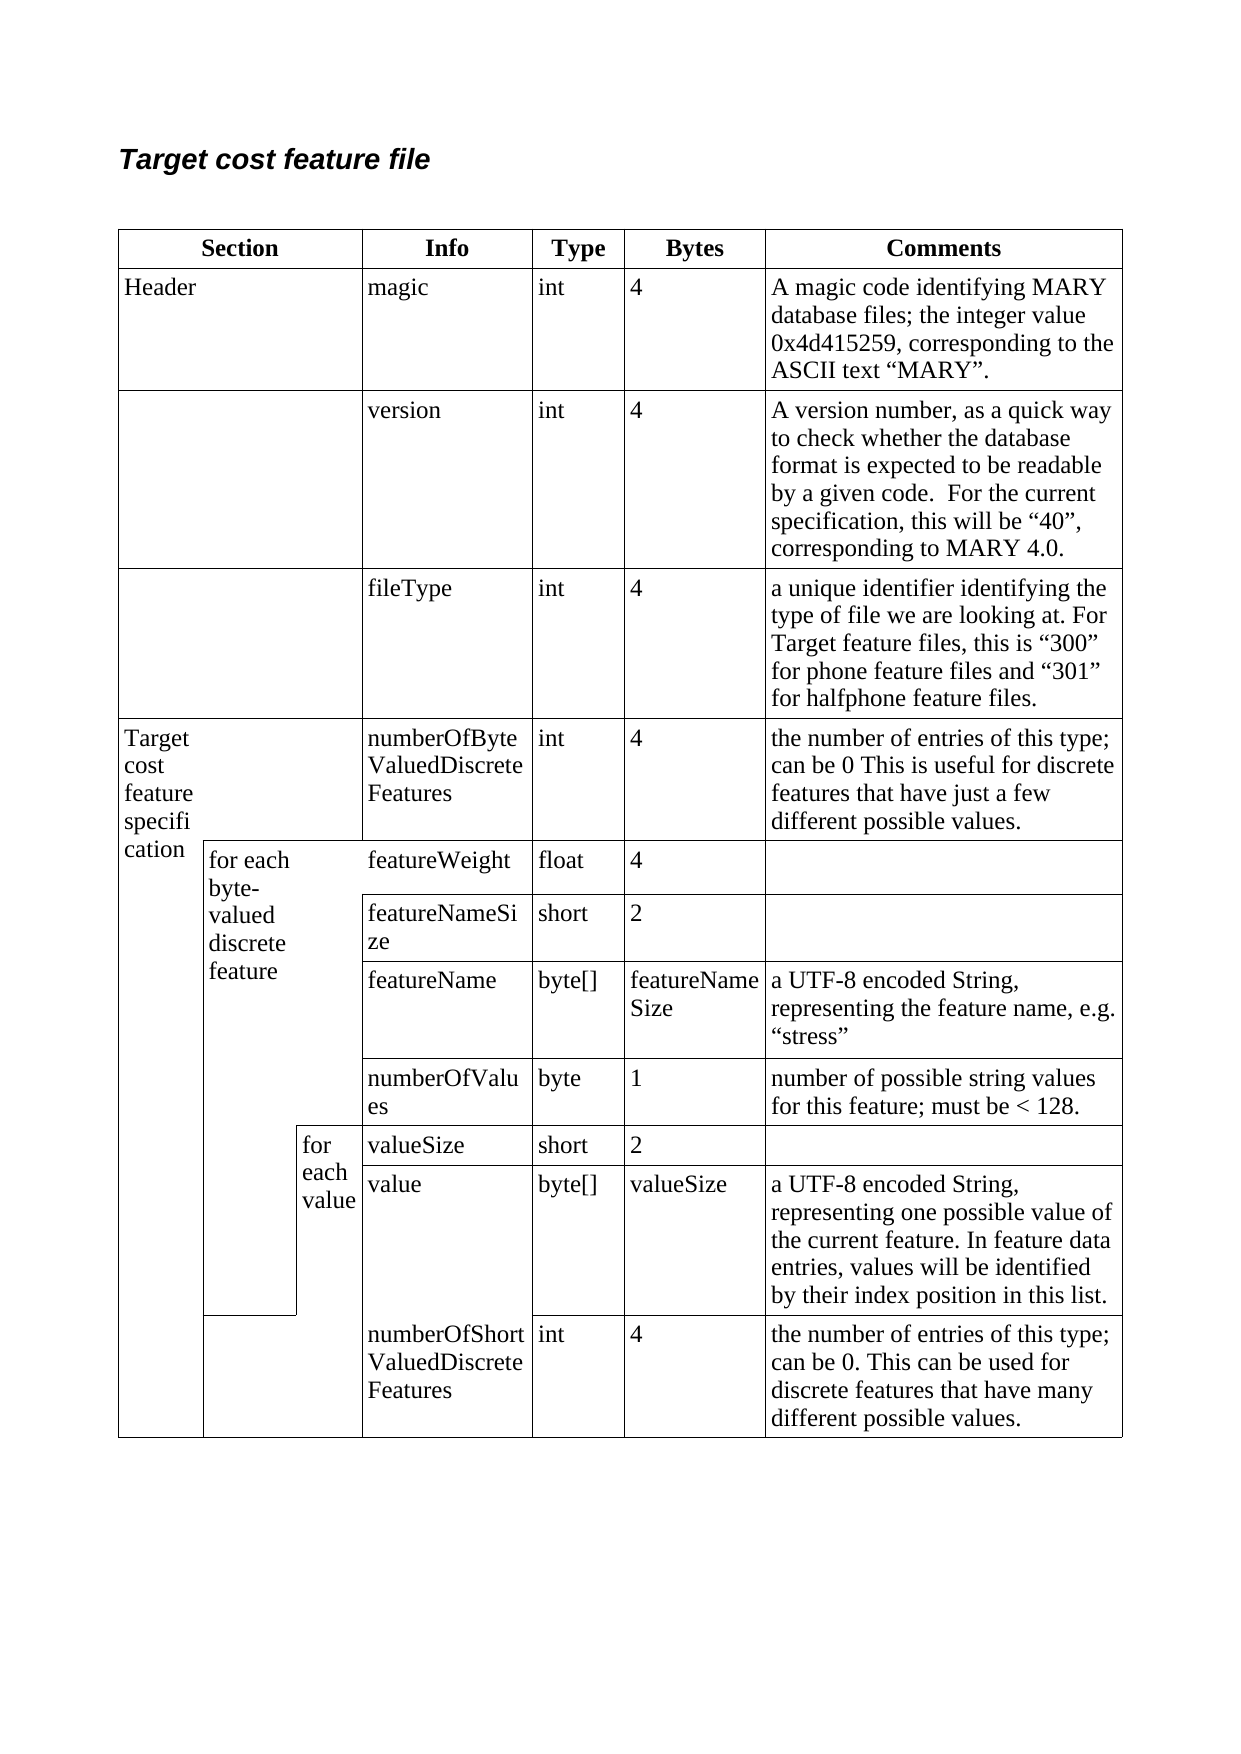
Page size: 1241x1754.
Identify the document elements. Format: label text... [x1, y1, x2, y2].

table_cell the number of entries of this type; can be 0. This can be used for discrete features that have many different possible values. [766, 1316, 1122, 1437]
table_cell byte[] [533, 1166, 624, 1315]
table_cell byte [533, 1059, 624, 1125]
table_cell value [363, 1166, 532, 1315]
table_header the number of entries of this type; can be 0 This is useful for discrete features that have just a few different possible values. [766, 719, 1122, 840]
table_cell short [533, 1126, 624, 1164]
table_cell [119, 569, 362, 718]
table_header Info [363, 230, 532, 268]
table_cell short [533, 895, 624, 961]
table_cell for each value [297, 1126, 362, 1315]
table_cell [766, 895, 1122, 961]
table_cell A version number, as a quick way to check whether the database format is expected to be readable by a given code. For the current specification, this will be “40”, corresponding to MARY 4.0. [766, 391, 1122, 568]
table_header [766, 841, 1122, 893]
table_cell valueSize [363, 1126, 532, 1164]
table_cell for each byte-valued discrete feature [204, 841, 296, 1315]
table_cell featureName [363, 962, 532, 1058]
table_header Type [533, 230, 624, 268]
table_cell magic [363, 269, 532, 390]
table_cell Header [119, 269, 362, 390]
table_header 4 [625, 719, 765, 840]
table_cell [766, 1126, 1122, 1164]
table_cell [119, 391, 362, 568]
table_cell int [533, 1316, 624, 1437]
table_cell a unique identifier identifying the type of file we are looking at. For Target feature files, this is “300” for phone feature files and “301” for halfphone feature files. [766, 569, 1122, 718]
table_cell 4 [625, 1316, 765, 1437]
table_cell [204, 1315, 362, 1437]
table_cell 2 [625, 1126, 765, 1164]
table_header Bytes [625, 230, 765, 268]
table_cell 1 [625, 1059, 765, 1125]
table_header [296, 841, 362, 1125]
table_cell fileType [363, 569, 532, 718]
table_cell 2 [625, 895, 765, 961]
table_cell a UTF-8 encoded String, representing one possible value of the current feature. In feature data entries, values will be identified by their index position in this list. [766, 1166, 1122, 1315]
table_header featureWeight [362, 841, 532, 893]
table_cell int [533, 569, 624, 718]
table_cell version [363, 391, 532, 568]
table_cell featureNameSize [363, 895, 532, 961]
table_cell int [533, 269, 624, 390]
table_header float [533, 841, 624, 893]
table_header numberOfByteValuedDiscreteFeatures [363, 719, 532, 840]
table_cell 4 [625, 391, 765, 568]
table_cell A magic code identifying MARY database files; the integer value 0x4d415259, corresponding to the ASCII text “MARY”. [766, 269, 1122, 390]
table_header 4 [625, 841, 765, 893]
table_header [203, 719, 362, 840]
table_cell 4 [625, 569, 765, 718]
table_cell featureNameSize [625, 962, 765, 1058]
table_cell 4 [625, 269, 765, 390]
table_cell numberOfValues [363, 1059, 532, 1125]
table_cell Target cost feature specification [119, 719, 203, 1437]
table_cell number of possible string values for this feature; must be < 128. [766, 1059, 1122, 1125]
table_cell numberOfShortValuedDiscreteFeatures [363, 1315, 532, 1437]
table_cell valueSize [625, 1166, 765, 1315]
table_cell byte[] [533, 962, 624, 1058]
subtitle Target cost feature file [118, 143, 1122, 176]
table_header Comments [766, 230, 1122, 268]
table_cell a UTF-8 encoded String, representing the feature name, e.g. “stress” [766, 962, 1122, 1058]
table_cell int [533, 391, 624, 568]
table_header Section [119, 230, 362, 268]
table_header int [533, 719, 624, 840]
